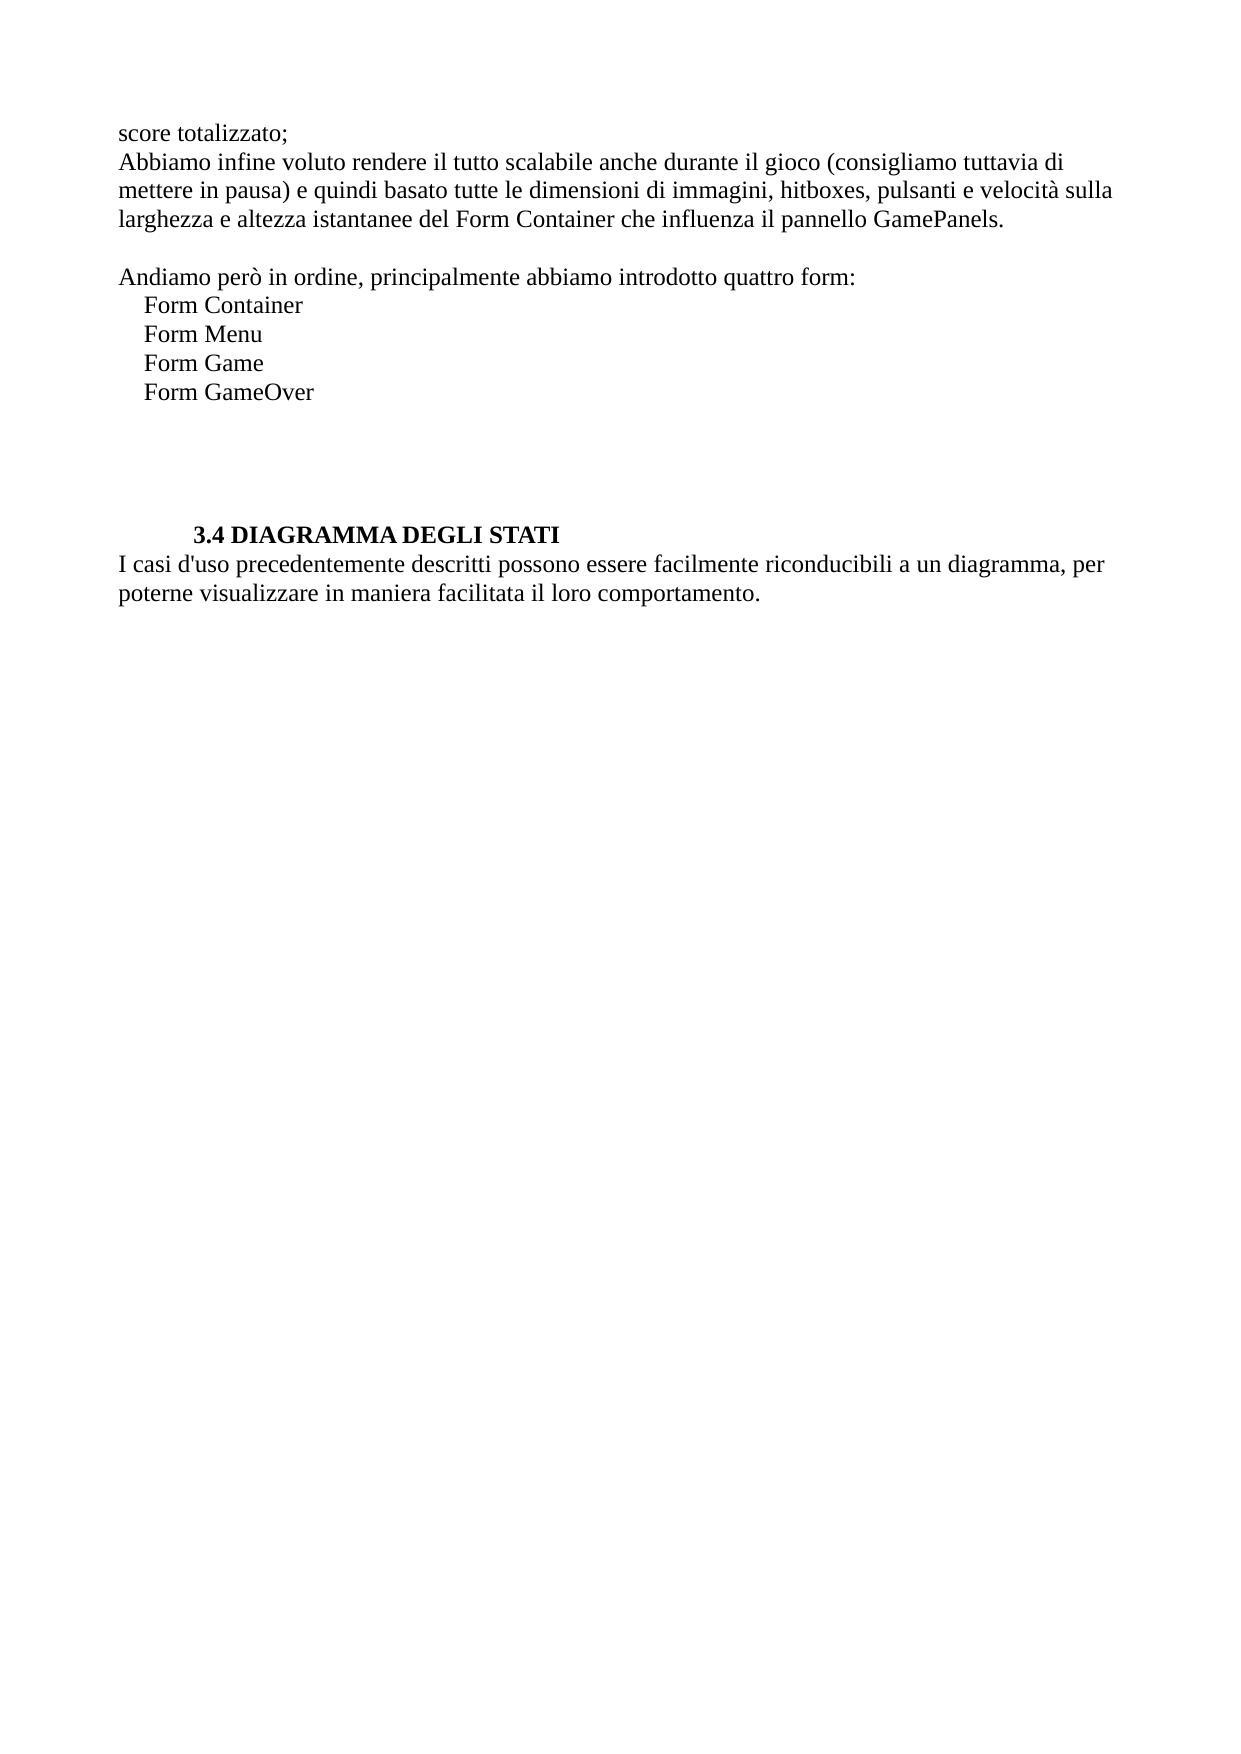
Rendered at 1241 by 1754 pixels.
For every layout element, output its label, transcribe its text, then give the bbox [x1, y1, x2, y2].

text  Form Container [118, 291, 1122, 319]
text  Form Menu [118, 319, 1122, 348]
text I casi d'uso precedentemente descritti possono essere facilmente riconducibili a un diagramma, per poterne visualizzare in maniera facilitata il loro comportamento. [118, 549, 1122, 607]
text  Form Game [118, 348, 1122, 377]
text Andiamo però in ordine, principalmente abbiamo introdotto quattro form: [118, 262, 1122, 291]
list DIAGRAMMA DEGLI STATI [193, 521, 1122, 549]
text  Form GameOver [118, 377, 1122, 406]
text score totalizzato; [118, 118, 1122, 147]
text Abbiamo infine voluto rendere il tutto scalabile anche durante il gioco (consigliamo tuttavia di mettere in pausa) e quindi basato tutte le dimensioni di immagini, hitboxes, pulsanti e velocità sulla larghezza e altezza istantanee del Form Container che influenza il pannello GamePanels. [118, 147, 1122, 233]
